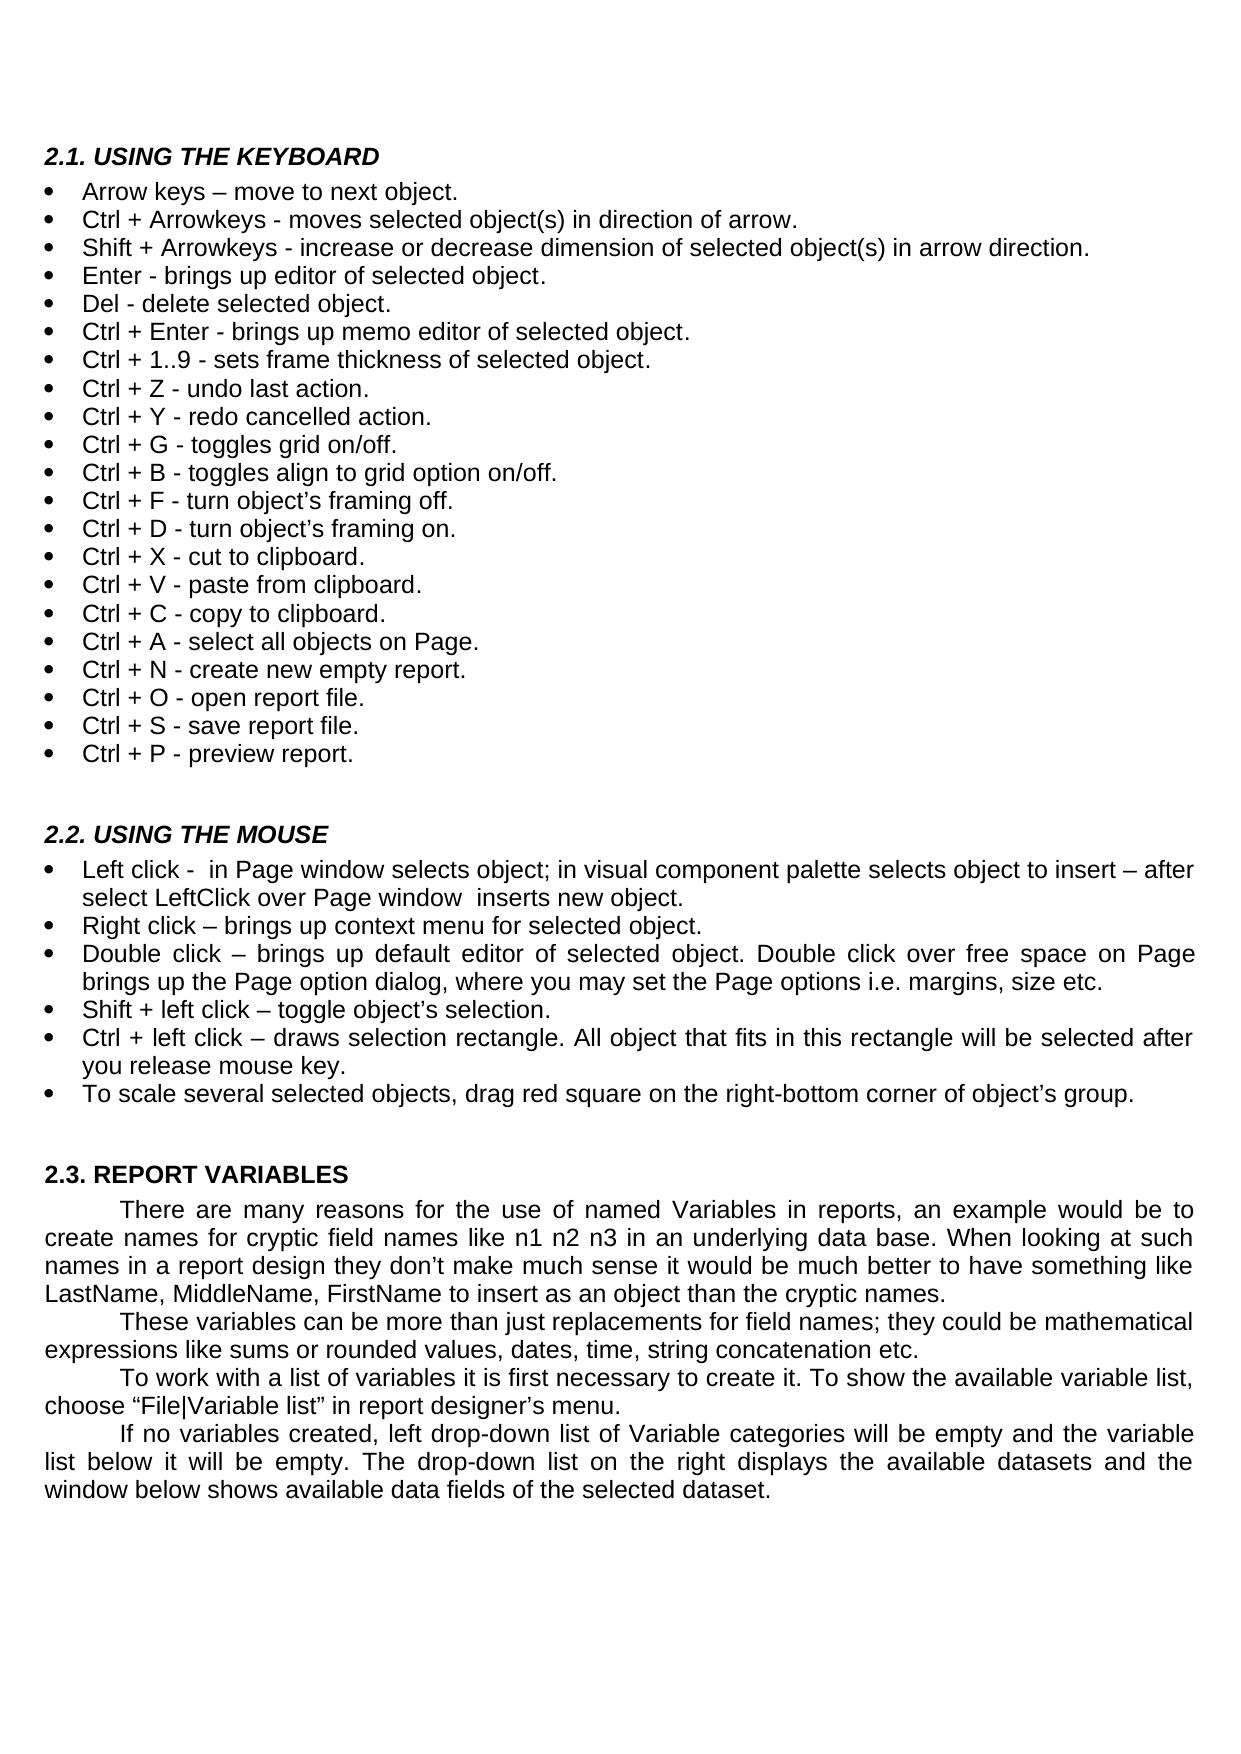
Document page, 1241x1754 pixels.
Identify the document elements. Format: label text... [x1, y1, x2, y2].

subtitle 2.3. REPORT VARIABLES [44, 1161, 1196, 1189]
text To work with a list of variables it is first necessary to create it. To show the available variable list, choose “File|Variable list” in report designer’s menu. [44, 1363, 1196, 1419]
list Ctrl + 1..9 - sets frame thickness of selected object. [44, 346, 1196, 374]
list Ctrl + P - preview report. [44, 740, 1196, 768]
text There are many reasons for the use of named Variables in reports, an example would be to create names for cryptic field names like n1 n2 n3 in an underlying data base. When looking at such names in a report design they don’t make much sense it would be much better to have something like LastName, MiddleName, FirstName to insert as an object than the cryptic names. [44, 1195, 1196, 1307]
list Ctrl + Enter - brings up memo editor of selected object. [44, 318, 1196, 346]
text These variables can be more than just replacements for field names; they could be mathematical expressions like sums or rounded values, dates, time, string concatenation etc. [44, 1307, 1196, 1363]
list Ctrl + left click – draws selection rectangle. All object that fits in this rectangle will be selected after you release mouse key. [44, 1024, 1196, 1080]
subtitle 2.1. USING THE KEYBOARD [44, 143, 1196, 171]
list Ctrl + A - select all objects on Page. [44, 627, 1196, 656]
list Ctrl + N - create new empty report. [44, 656, 1196, 684]
list Shift + Arrowkeys - increase or decrease dimension of selected object(s) in arrow direction. [44, 234, 1196, 262]
list Shift + left click – toggle object’s selection. [44, 996, 1196, 1024]
list Arrow keys – move to next object. [44, 177, 1196, 206]
list Ctrl + B - toggles align to grid option on/off. [44, 459, 1196, 487]
list Ctrl + F - turn object’s framing off. [44, 487, 1196, 515]
text If no variables created, left drop-down list of Variable categories will be empty and the variable list below it will be empty. The drop-down list on the right displays the available datasets and the window below shows available data fields of the selected dataset. [44, 1419, 1196, 1504]
list Ctrl + V - paste from clipboard. [44, 571, 1196, 599]
list Ctrl + C - copy to clipboard. [44, 599, 1196, 627]
list Del - delete selected object. [44, 290, 1196, 318]
list To scale several selected objects, drag red square on the right-bottom corner of object’s group. [44, 1080, 1196, 1108]
list Ctrl + Y - redo cancelled action. [44, 402, 1196, 431]
list Ctrl + O - open report file. [44, 684, 1196, 712]
list Right click – brings up context menu for selected object. [44, 911, 1196, 939]
list Ctrl + D - turn object’s framing on. [44, 515, 1196, 543]
list Ctrl + Arrowkeys - moves selected object(s) in direction of arrow. [44, 206, 1196, 234]
list Ctrl + S - save report file. [44, 712, 1196, 740]
list Enter - brings up editor of selected object. [44, 262, 1196, 290]
subtitle 2.2. USING THE MOUSE [44, 821, 1196, 849]
list Ctrl + G - toggles grid on/off. [44, 431, 1196, 459]
list Double click – brings up default editor of selected object. Double click over free space on Page brings up the Page option dialog, where you may set the Page options i.e. margins, size etc. [44, 939, 1196, 996]
list Ctrl + X - cut to clipboard. [44, 543, 1196, 571]
list Left click - in Page window selects object; in visual component palette selects object to insert – after select LeftClick over Page window inserts new object. [44, 855, 1196, 911]
list Ctrl + Z - undo last action. [44, 374, 1196, 402]
